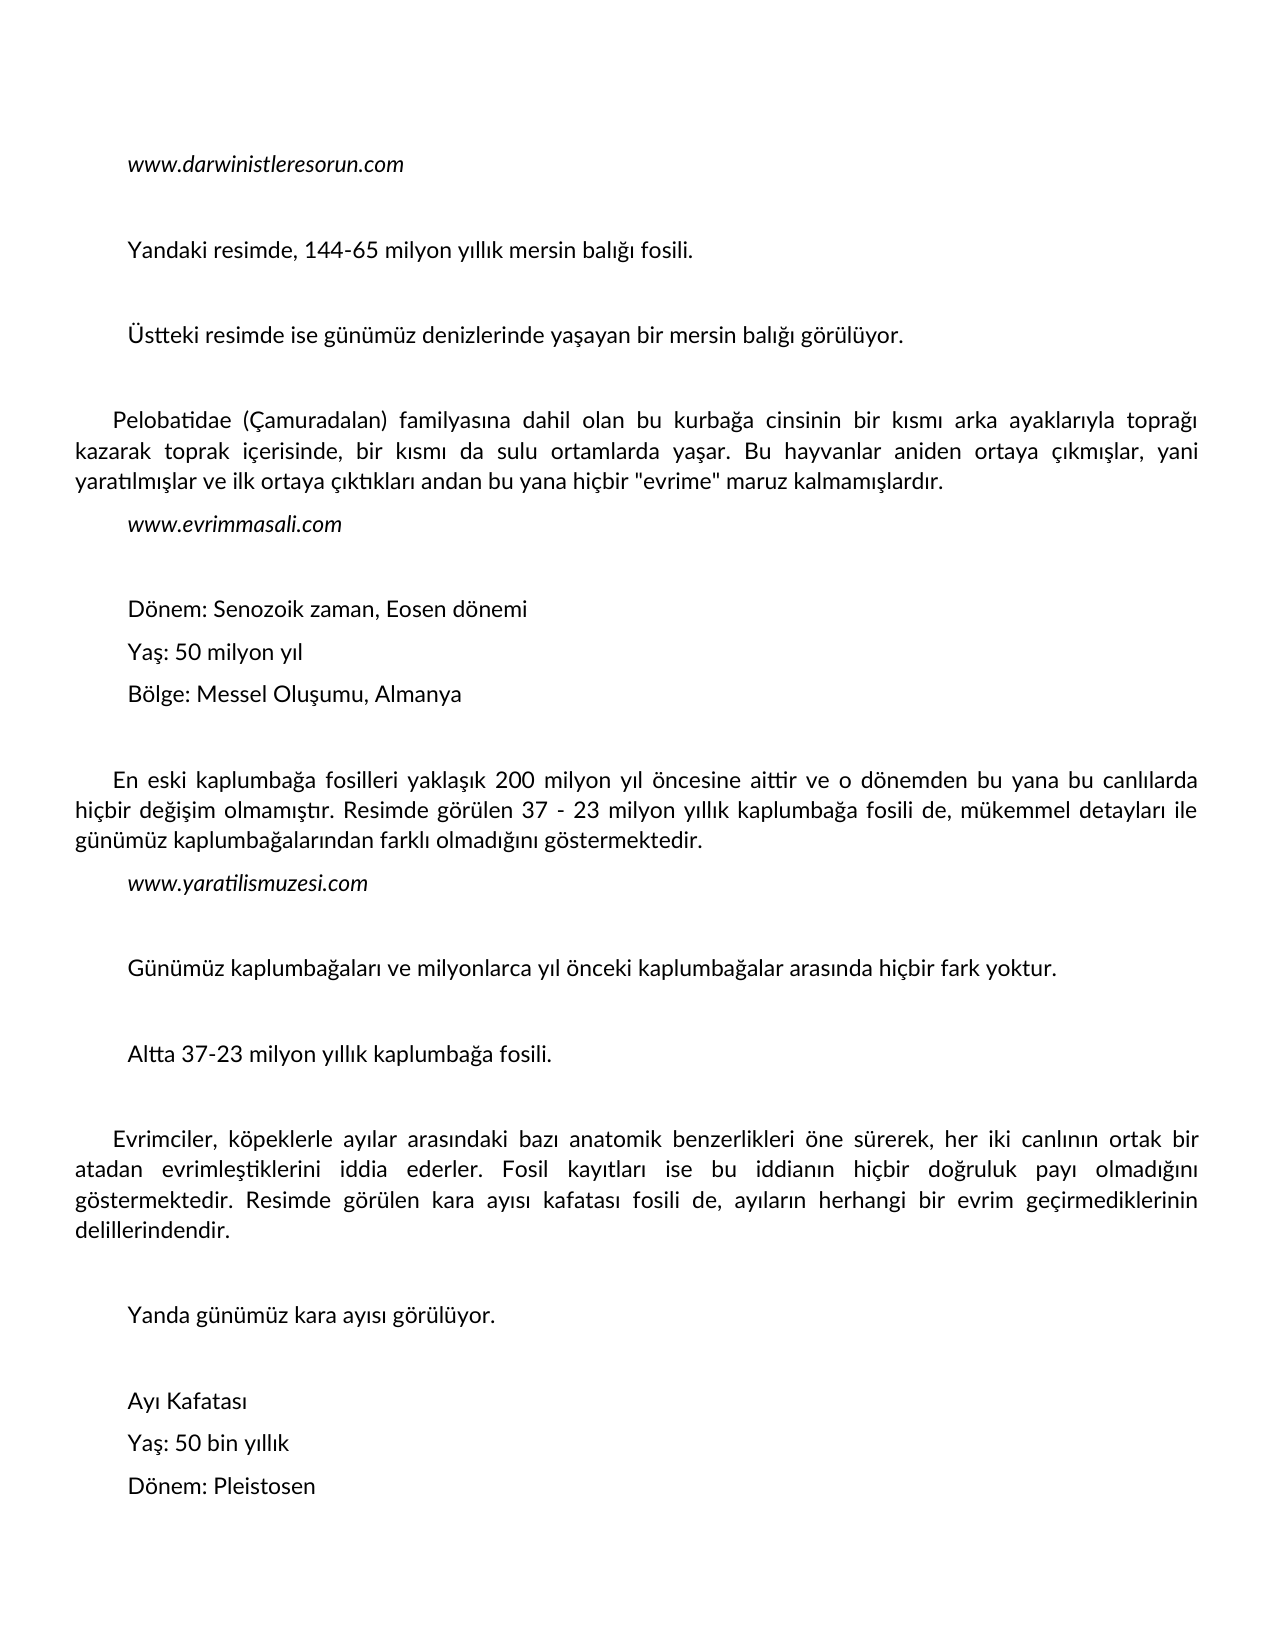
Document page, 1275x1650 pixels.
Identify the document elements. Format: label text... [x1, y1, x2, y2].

text Yandaki resimde, 144-65 milyon yıllık mersin balığı fosili. [127, 235, 1177, 263]
text Altta 37-23 milyon yıllık kaplumbağa fosili. [127, 1039, 1177, 1067]
text Dönem: Senozoik zaman, Eosen dönemi [127, 595, 1177, 622]
text Yaş: 50 milyon yıl [127, 637, 1177, 665]
text Ayı Kafatası [127, 1386, 1177, 1414]
text Yaş: 50 bin yıllık [127, 1429, 1177, 1457]
text Bölge: Messel Oluşumu, Almanya [127, 680, 1177, 708]
text Evrimciler, köpeklerle ayılar arasındaki bazı anatomik benzerlikleri öne sürerek, her iki canlının ortak bir atadan evrimleştiklerini iddia ederler. Fosil kayıtları ise bu iddianın hiçbir doğruluk payı olmadığını göstermektedir. Resimde görülen kara ayısı kafatası fosili de, ayıların herhangi bir evrim geçirmediklerinin delillerindendir. [75, 1125, 1200, 1243]
text www.evrimmasali.com [127, 509, 1177, 537]
text En eski kaplumbağa fosilleri yaklaşık 200 milyon yıl öncesine aittir ve o dönemden bu yana bu canlılarda hiçbir değişim olmamıştır. Resimde görülen 37 - 23 milyon yıllık kaplumbağa fosili de, mükemmel detayları ile günümüz kaplumbağalarından farklı olmadığını göstermektedir. [75, 766, 1200, 853]
text Pelobatidae (Çamuradalan) familyasına dahil olan bu kurbağa cinsinin bir kısmı arka ayaklarıyla toprağı kazarak toprak içerisinde, bir kısmı da sulu ortamlarda yaşar. Bu hayvanlar aniden ortaya çıkmışlar, yani yaratılmışlar ve ilk ortaya çıktıkları andan bu yana hiçbir "evrime" maruz kalmamışlardır. [75, 406, 1200, 494]
text Günümüz kaplumbağaları ve milyonlarca yıl önceki kaplumbağalar arasında hiçbir fark yoktur. [127, 954, 1177, 982]
text www.yaratilismuzesi.com [127, 869, 1177, 896]
text Üstteki resimde ise günümüz denizlerinde yaşayan bir mersin balığı görülüyor. [127, 321, 1177, 348]
text www.darwinistleresorun.com [127, 150, 1177, 177]
text Yanda günümüz kara ayısı görülüyor. [127, 1301, 1177, 1328]
text Dönem: Pleistosen [127, 1472, 1177, 1499]
